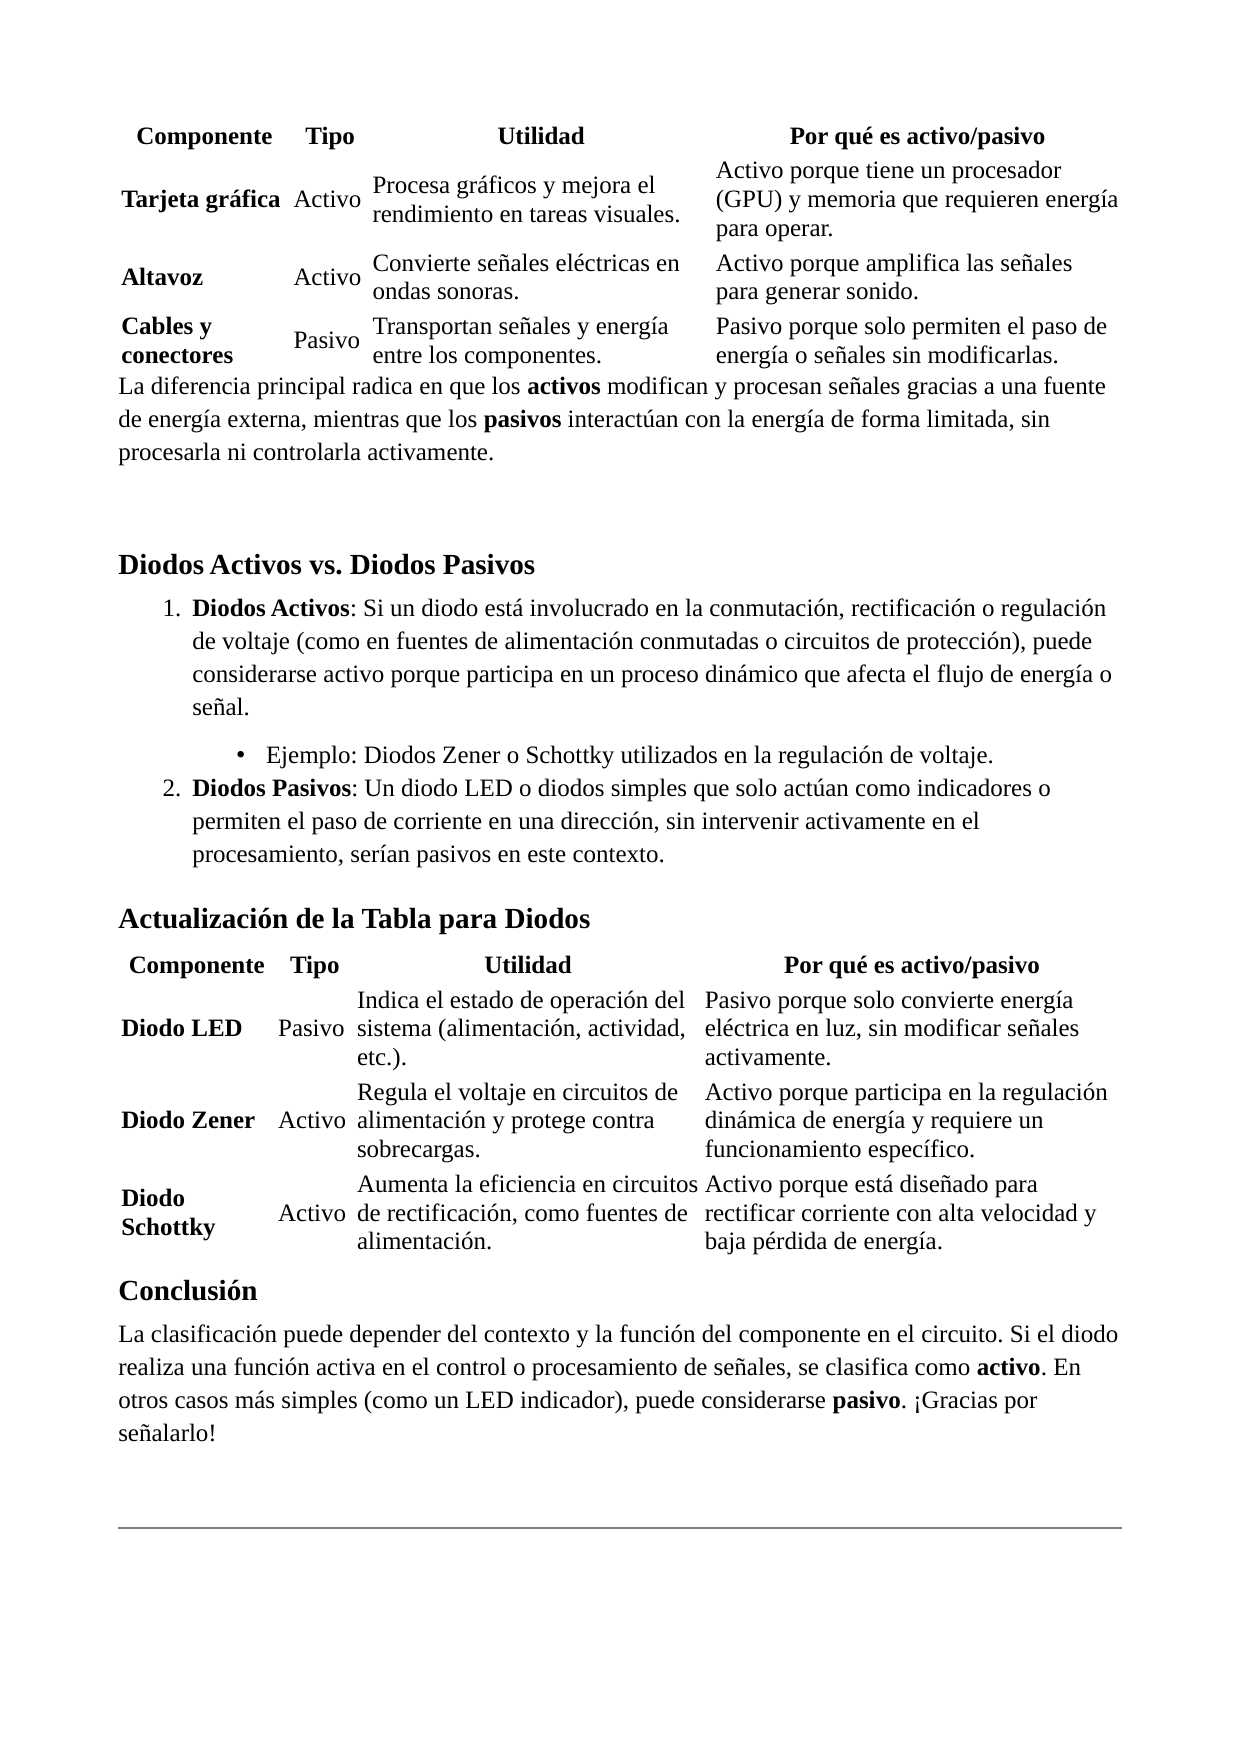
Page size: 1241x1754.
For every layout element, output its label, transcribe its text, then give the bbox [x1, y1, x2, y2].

table_header Tipo [290, 118, 369, 153]
table_cell Activo porque está diseñado para rectificar corriente con alta velocidad y baja pérdida de energía. [702, 1166, 1122, 1258]
table_header Tipo [275, 947, 354, 982]
table_cell Activo porque amplifica las señales para generar sonido. [713, 245, 1122, 308]
table_cell Pasivo porque solo convierte energía eléctrica en luz, sin modificar señales activamente. [702, 982, 1122, 1074]
table_cell Activo [275, 1166, 354, 1258]
table_cell Aumenta la eficiencia en circuitos de rectificación, como fuentes de alimentación. [354, 1166, 702, 1258]
table_header Por qué es activo/pasivo [713, 118, 1122, 153]
table_cell Diodo LED [118, 982, 275, 1074]
subtitle Diodos Activos vs. Diodos Pasivos [118, 547, 1122, 581]
table_cell Procesa gráficos y mejora el rendimiento en tareas visuales. [369, 153, 713, 245]
list Diodos Pasivos: Un diodo LED o diodos simples que solo actúan como indicadores o permiten el paso de corriente en una dirección, sin intervenir activamente en el procesamiento, serían pasivos en este contexto. [162, 773, 1122, 868]
subtitle Conclusión [118, 1273, 1122, 1306]
table_header Utilidad [369, 118, 713, 153]
table_cell Diodo Zener [118, 1074, 275, 1166]
table_cell Activo [290, 245, 369, 308]
table_header Componente [118, 947, 275, 982]
subtitle Actualización de la Tabla para Diodos [118, 901, 1122, 935]
table_header Componente [118, 118, 290, 153]
table_cell Pasivo porque solo permiten el paso de energía o señales sin modificarlas. [713, 308, 1122, 371]
text La clasificación puede depender del contexto y la función del componente en el circuito. Si el diodo realiza una función activa en el control o procesamiento de señales, se clasifica como activo. En otros casos más simples (como un LED indicador), puede considerarse pasivo. ¡Gracias por señalarlo! [118, 1319, 1122, 1447]
table_cell Altavoz [118, 245, 290, 308]
table_cell Cables y conectores [118, 308, 290, 371]
list Ejemplo: Diodos Zener o Schottky utilizados en la regulación de voltaje. [236, 740, 1122, 769]
table_cell Tarjeta gráfica [118, 153, 290, 245]
table_cell Activo porque tiene un procesador (GPU) y memoria que requieren energía para operar. [713, 153, 1122, 245]
text La diferencia principal radica en que los activos modifican y procesan señales gracias a una fuente de energía externa, mientras que los pasivos interactúan con la energía de forma limitada, sin procesarla ni controlarla activamente. [118, 371, 1122, 466]
table_cell Indica el estado de operación del sistema (alimentación, actividad, etc.). [354, 982, 702, 1074]
table_cell Convierte señales eléctricas en ondas sonoras. [369, 245, 713, 308]
table_cell Transportan señales y energía entre los componentes. [369, 308, 713, 371]
list Diodos Activos: Si un diodo está involucrado en la conmutación, rectificación o regulación de voltaje (como en fuentes de alimentación conmutadas o circuitos de protección), puede considerarse activo porque participa en un proceso dinámico que afecta el flujo de energía o señal. [162, 593, 1122, 721]
table_cell Diodo Schottky [118, 1166, 275, 1258]
table_cell Activo [290, 153, 369, 245]
table_header Utilidad [354, 947, 702, 982]
table_cell Activo [275, 1074, 354, 1166]
table_cell Pasivo [275, 982, 354, 1074]
table_cell Pasivo [290, 308, 369, 371]
table_cell Activo porque participa en la regulación dinámica de energía y requiere un funcionamiento específico. [702, 1074, 1122, 1166]
table_header Por qué es activo/pasivo [702, 947, 1122, 982]
table_cell Regula el voltaje en circuitos de alimentación y protege contra sobrecargas. [354, 1074, 702, 1166]
